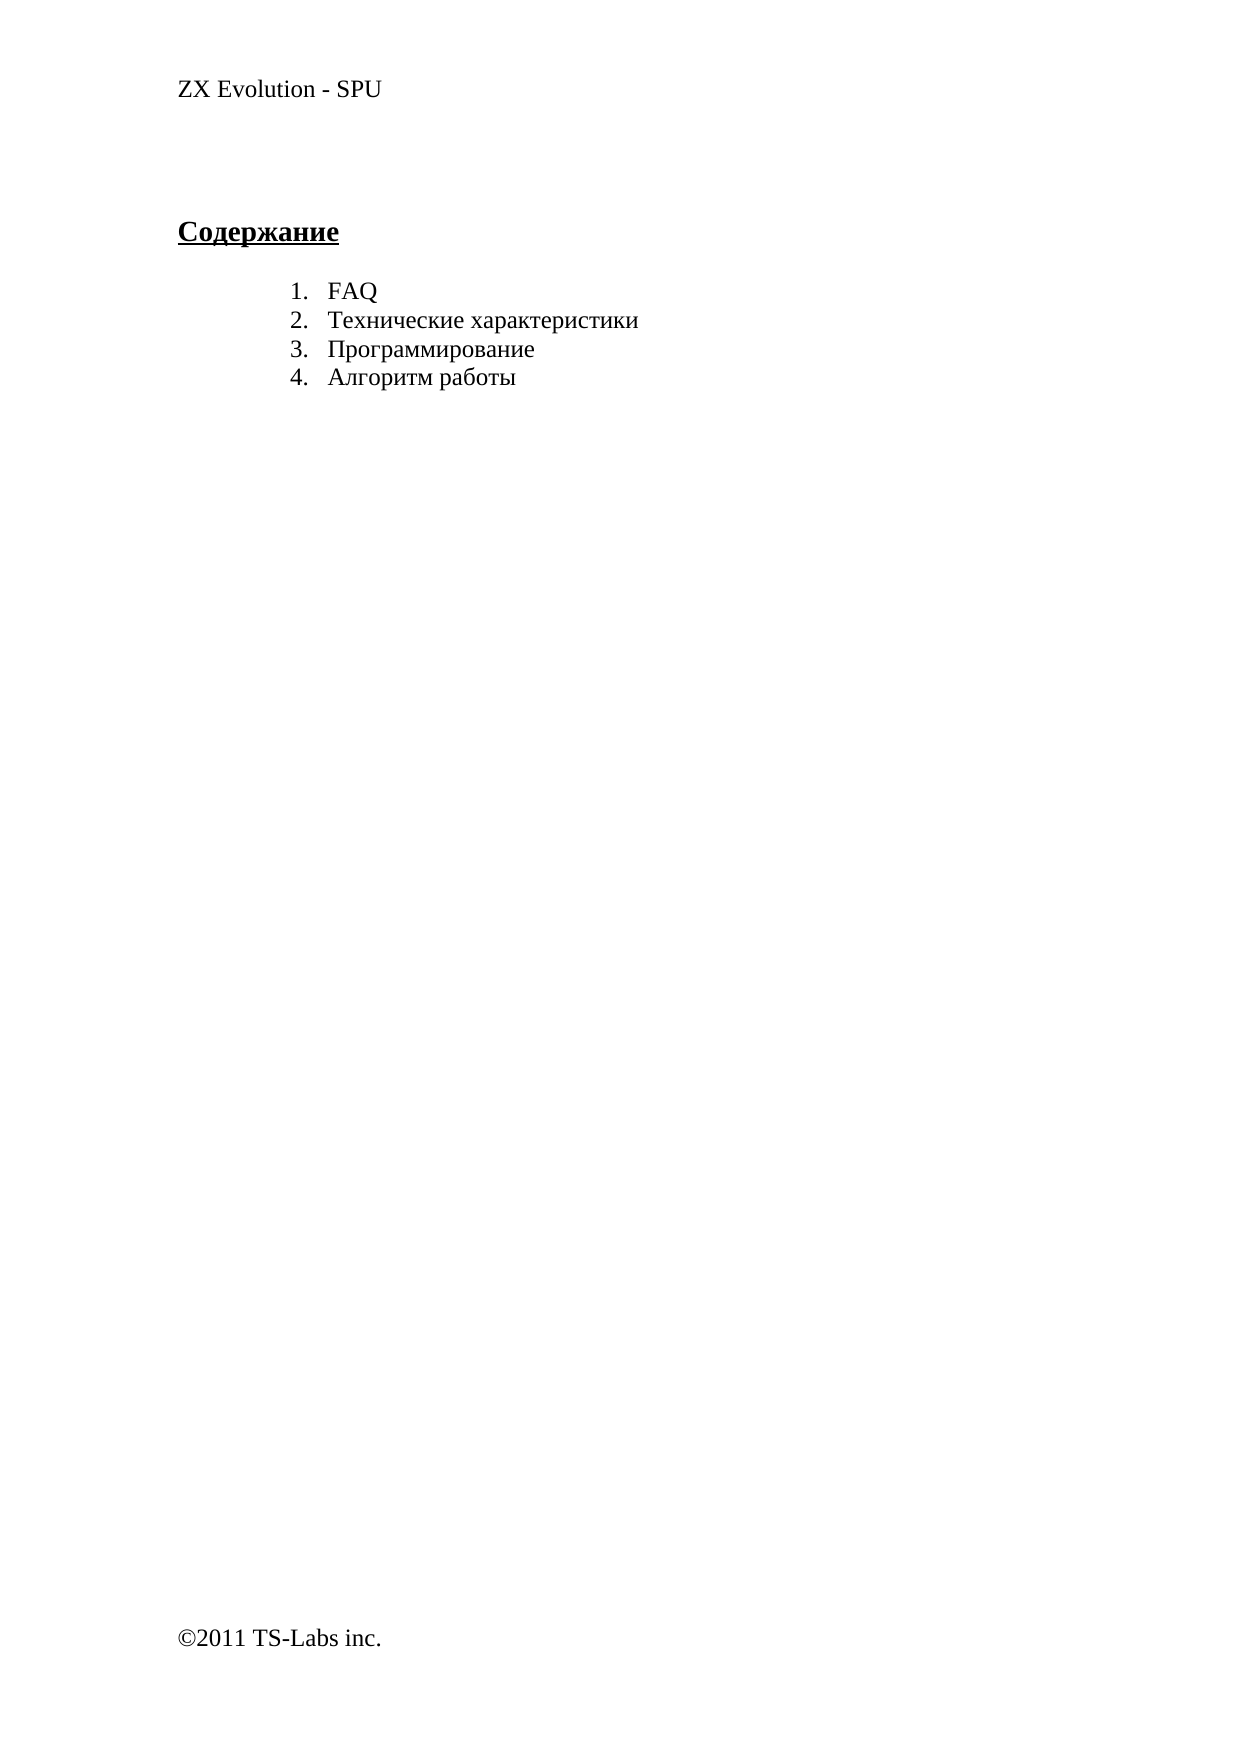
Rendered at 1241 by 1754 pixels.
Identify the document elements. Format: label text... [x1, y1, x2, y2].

list Программирование [290, 334, 1152, 362]
list Технические характеристики [290, 305, 1152, 334]
text Содержание [177, 214, 1152, 247]
list Алгоритм работы [290, 362, 1152, 391]
list FAQ [290, 276, 1152, 305]
